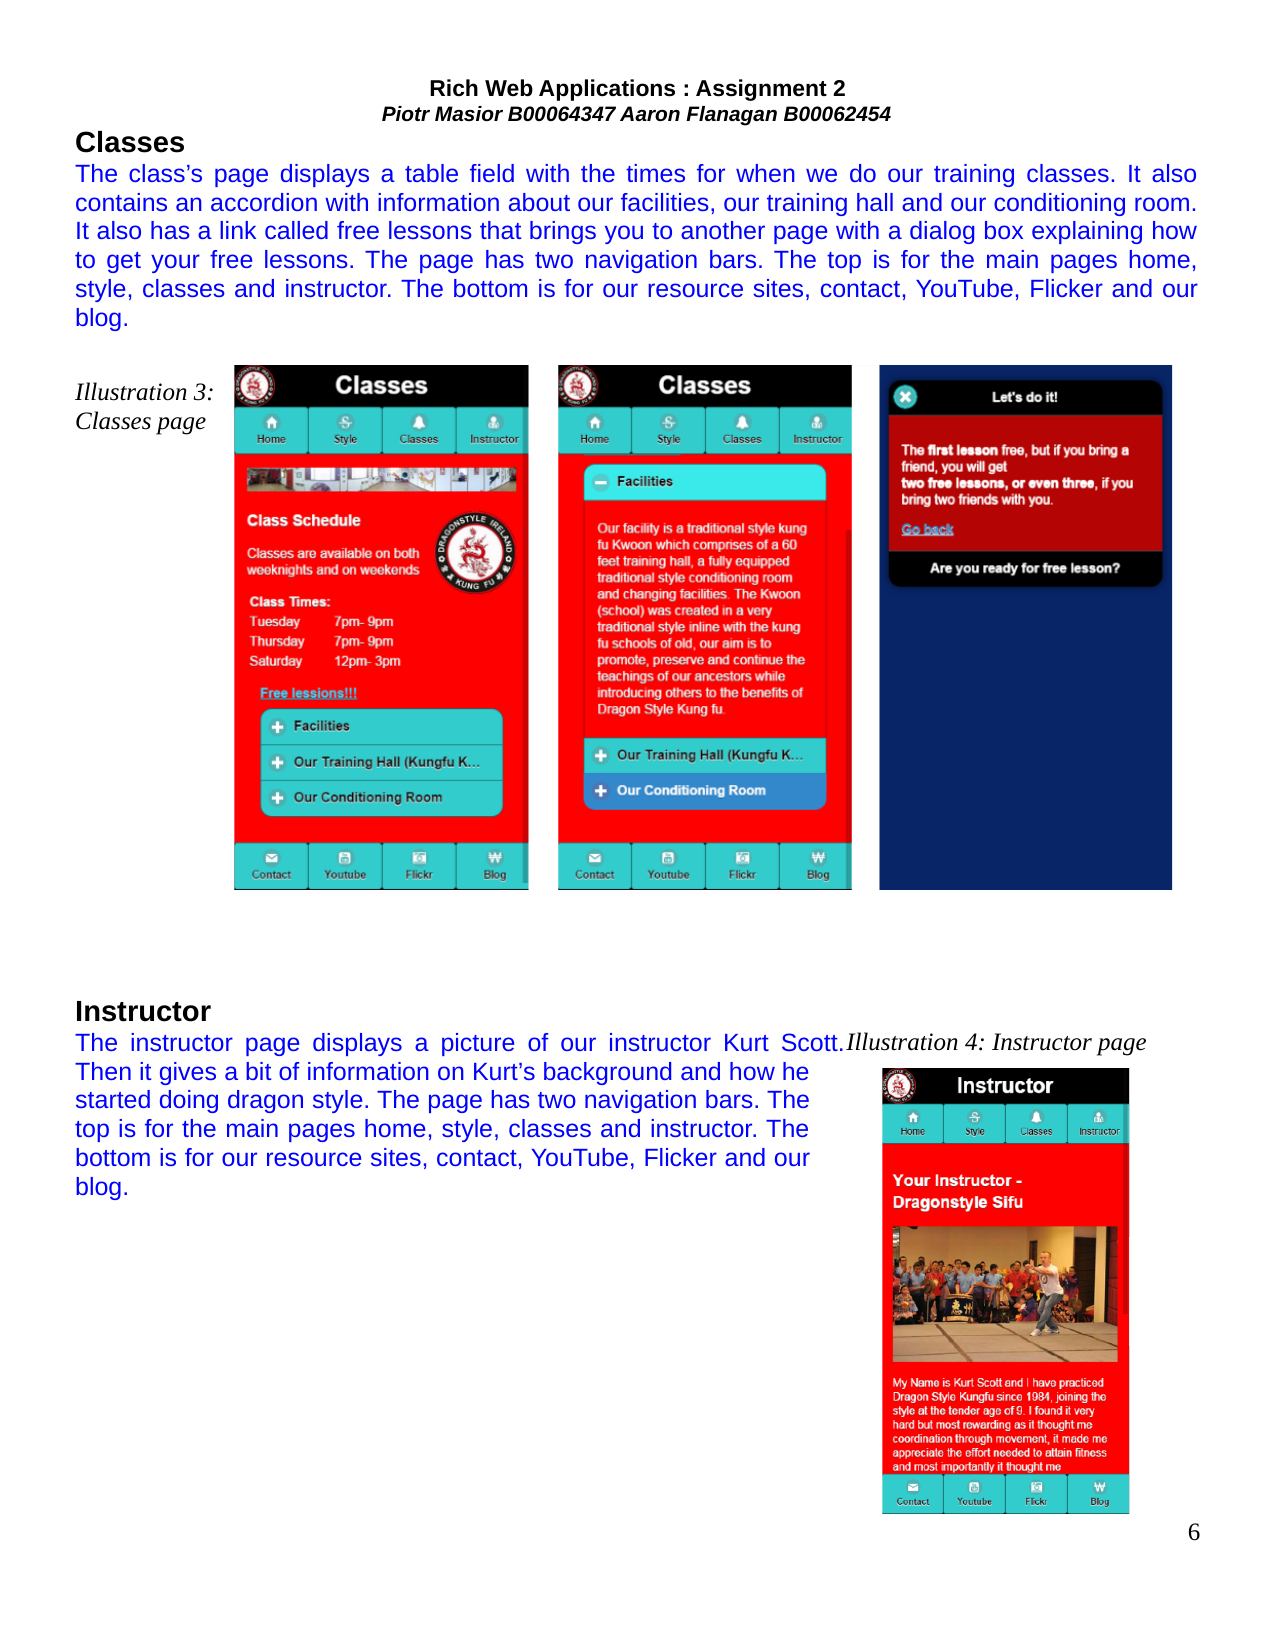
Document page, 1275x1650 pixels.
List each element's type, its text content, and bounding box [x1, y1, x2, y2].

text Illustration 3: Classes page [75, 377, 234, 435]
picture [882, 1068, 1130, 1514]
text [1173, 365, 1200, 377]
text [1173, 377, 1200, 435]
text The instructor page displays a picture of our instructor Kurt Scott. Then it gives a bit of information on Kurt’s background and how he started doing dragon style. The page has two navigation bars. The top is for the main pages home, style, classes and instructor. The bottom is for our resource sites, contact, YouTube, Flicker and our blog. [75, 1028, 846, 1200]
text [846, 1056, 1172, 1502]
text Instructor [75, 435, 1200, 1028]
text The class’s page displays a table field with the times for when we do our training classes. It also contains an accordion with information about our facilities, our training hall and our conditioning room. It also has a link called free lessons that brings you to another page with a dialog box explaining how to get your free lessons. The page has two navigation bars. The top is for the main pages home, style, classes and instructor. The bottom is for our resource sites, contact, YouTube, Flicker and our blog. [75, 159, 1200, 331]
picture [234, 365, 1173, 890]
text Classes [75, 125, 1200, 159]
text Illustration 4: Instructor page [846, 1027, 1172, 1056]
text [75, 365, 234, 377]
